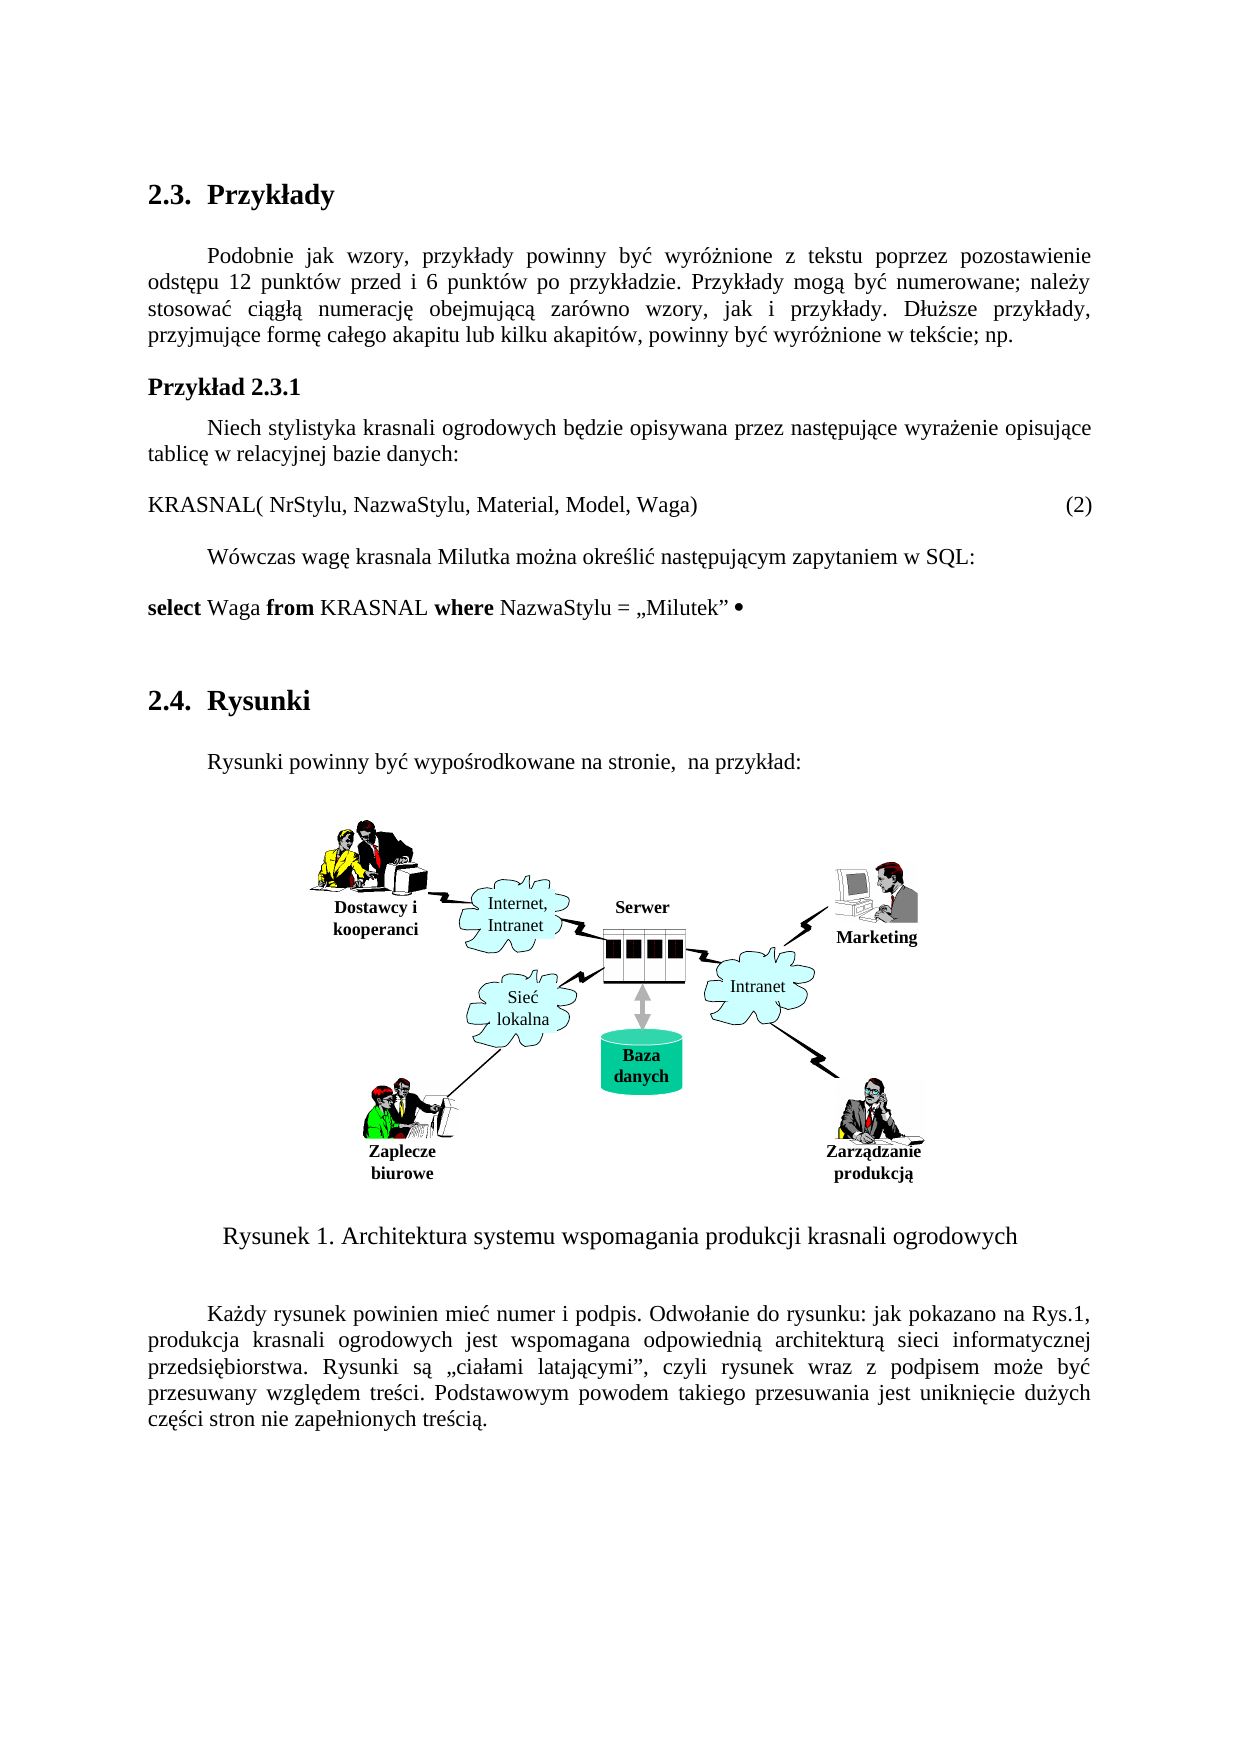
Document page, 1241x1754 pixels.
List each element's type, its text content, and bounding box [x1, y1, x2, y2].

text Podobnie jak wzory, przykłady powinny być wyróżnione z tekstu poprzez pozostawienie odstępu 12 punktów przed i 6 punktów po przykładzie. Przykłady mogą być numerowane; należy stosować ciągłą numerację obejmującą zarówno wzory, jak i przykłady. Dłuższe przykłady, przyjmujące formę całego akapitu lub kilku akapitów, powinny być wyróżnione w tekście; np. [148, 242, 1092, 347]
text KRASNAL( NrStylu, NazwaStylu, Material, Model, Waga) (2) [148, 491, 1092, 518]
text Przykład 2.3.1 [148, 372, 1092, 401]
text Niech stylistyka krasnali ogrodowych będzie opisywana przez następujące wyrażenie opisujące tablicę w relacyjnej bazie danych: [148, 414, 1092, 466]
text Rysunek 1. Architektura systemu wspomagania produkcji krasnali ogrodowych [148, 1221, 1092, 1250]
text select Waga from KRASNAL where NazwaStylu = „Milutek”  [148, 594, 1092, 620]
text Wówczas wagę krasnala Milutka można określić następującym zapytaniem w SQL: [148, 543, 1092, 569]
subtitle Rysunki [148, 683, 1092, 716]
text Każdy rysunek powinien mieć numer i podpis. Odwołanie do rysunku: jak pokazano na Rys.1, produkcja krasnali ogrodowych jest wspomagana odpowiednią architekturą sieci informatycznej przedsiębiorstwa. Rysunki są „ciałami latającymi”, czyli rysunek wraz z podpisem może być przesuwany względem treści. Podstawowym powodem takiego przesuwania jest uniknięcie dużych części stron nie zapełnionych treścią. [148, 1300, 1092, 1432]
subtitle Przykłady [148, 177, 1092, 211]
text Rysunki powinny być wypośrodkowane na stronie, na przykład: [148, 748, 1092, 774]
